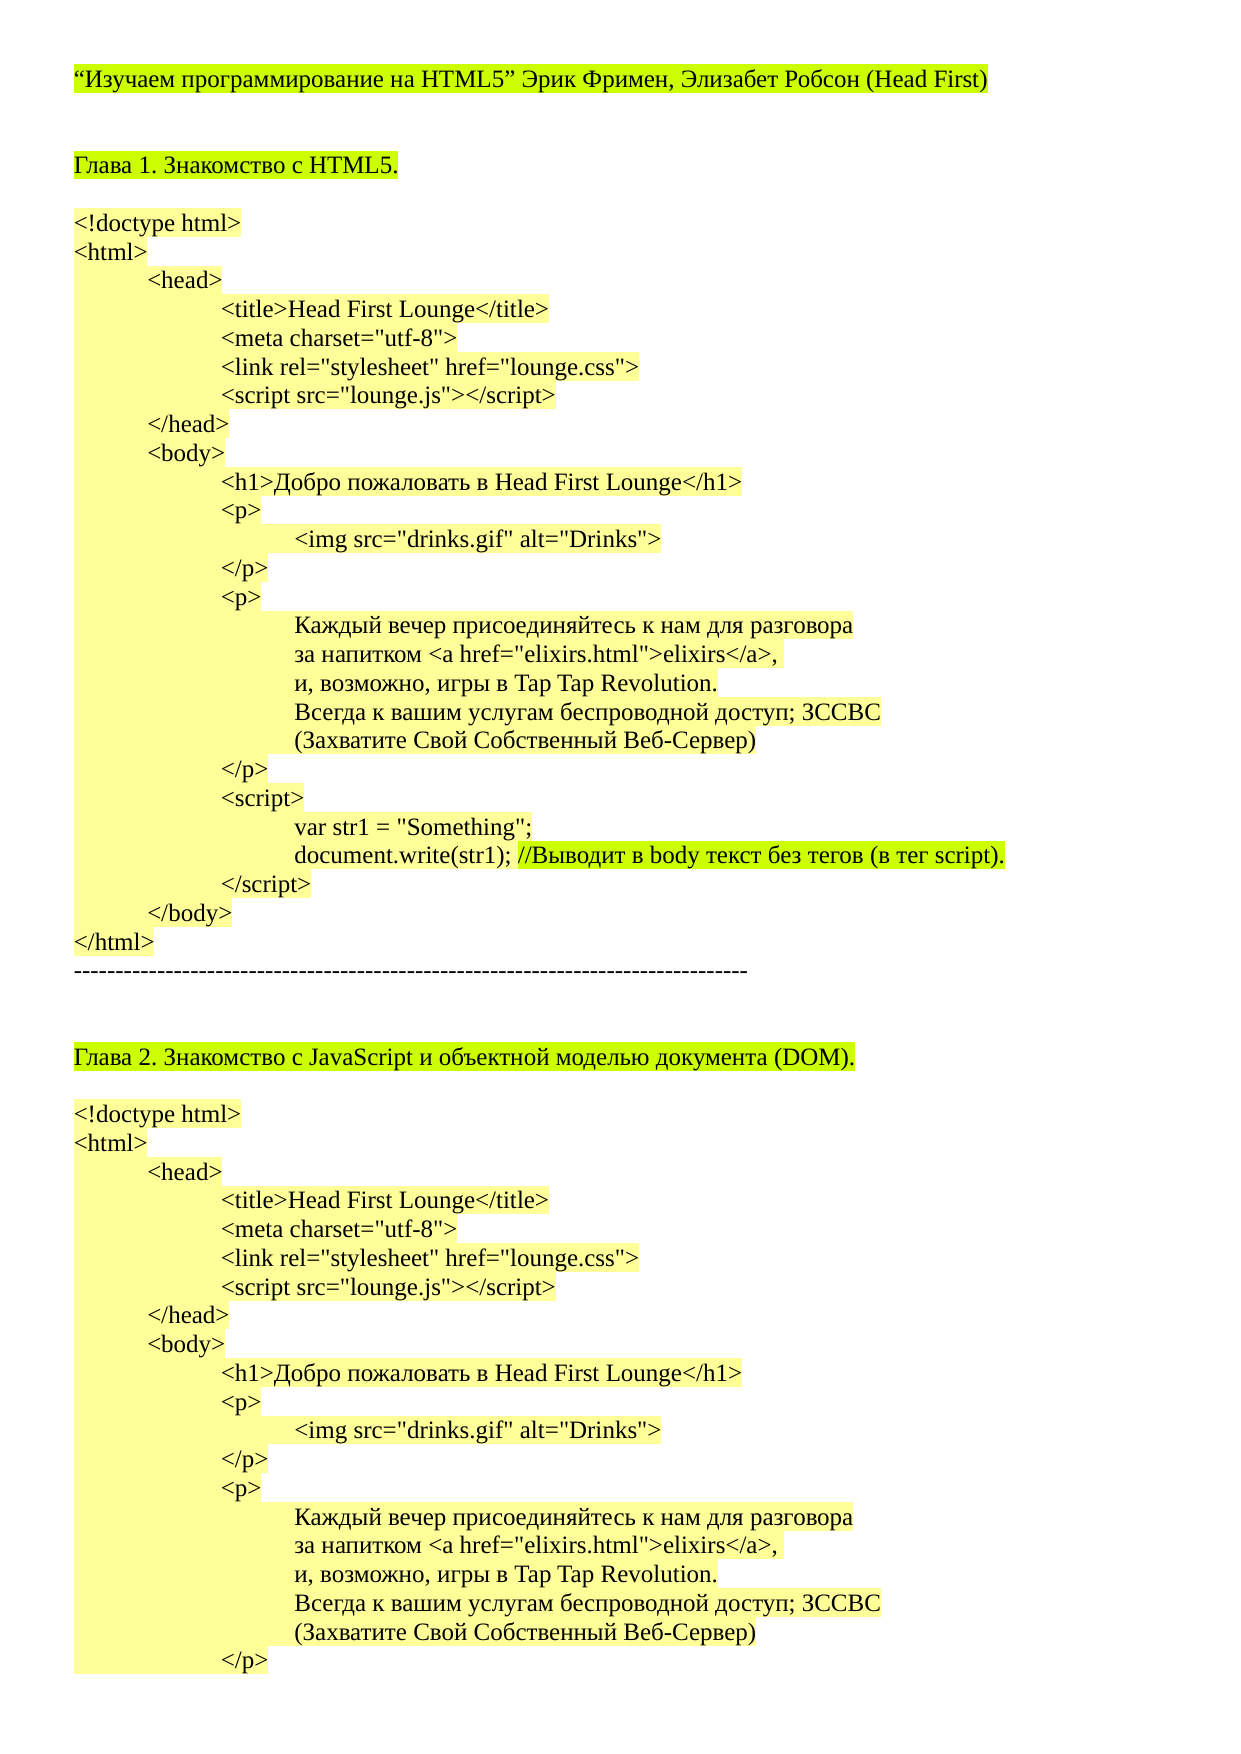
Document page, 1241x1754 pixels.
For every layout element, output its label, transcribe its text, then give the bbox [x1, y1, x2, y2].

text var str1 = "Something"; [73, 812, 1173, 841]
text </script> [73, 869, 1173, 898]
text <h1>Добро пожаловать в Head First Lounge</h1> [73, 1358, 1173, 1387]
text </html> [73, 927, 1173, 956]
text <meta charset="utf-8"> [73, 323, 1173, 352]
text Каждый вечер присоединяйтесь к нам для разговора [73, 611, 1173, 639]
text “Изучаем программирование на HTML5” Эрик Фримен, Элизабет Робсон (Head First) [73, 64, 1173, 93]
text <script src="lounge.js"></script> [73, 1272, 1173, 1301]
text <h1>Добро пожаловать в Head First Lounge</h1> [73, 467, 1173, 496]
text за напитком <a href="elixirs.html">elixirs</a>, [73, 1531, 1173, 1559]
text <script> [73, 783, 1173, 812]
text Всегда к вашим услугам беспроводной доступ; ЗССВС [73, 697, 1173, 726]
text <img src="drinks.gif" alt="Drinks"> [73, 1416, 1173, 1444]
text Каждый вечер присоединяйтесь к нам для разговора [73, 1502, 1173, 1531]
text --------------------------------------------------------------------------------- [73, 956, 1173, 984]
text и, возможно, игры в Tap Tap Revolution. [73, 668, 1173, 697]
text (Захватите Свой Собственный Веб-Сервер) [73, 1617, 1173, 1646]
text </p> [73, 1444, 1173, 1473]
text </p> [73, 1646, 1173, 1674]
text </head> [73, 1301, 1173, 1329]
text <!doctype html> [73, 1099, 1173, 1128]
text и, возможно, игры в Tap Tap Revolution. [73, 1559, 1173, 1588]
text Всегда к вашим услугам беспроводной доступ; ЗССВС [73, 1588, 1173, 1617]
text <link rel="stylesheet" href="lounge.css"> [73, 352, 1173, 381]
text <script src="lounge.js"></script> [73, 381, 1173, 409]
text за напитком <a href="elixirs.html">elixirs</a>, [73, 639, 1173, 668]
text Глава 1. Знакомство с HTML5. [73, 151, 1173, 179]
text <body> [73, 438, 1173, 467]
text <p> [73, 582, 1173, 611]
text <p> [73, 1387, 1173, 1416]
text <title>Head First Lounge</title> [73, 1186, 1173, 1214]
text <html> [73, 237, 1173, 266]
text <img src="drinks.gif" alt="Drinks"> [73, 524, 1173, 553]
text document.write(str1); //Выводит в body текст без тегов (в тег script). [73, 841, 1173, 869]
text </body> [73, 898, 1173, 927]
text <p> [73, 496, 1173, 524]
text <title>Head First Lounge</title> [73, 294, 1173, 323]
text </head> [73, 409, 1173, 438]
text <p> [73, 1473, 1173, 1502]
text <!doctype html> [73, 208, 1173, 237]
text <link rel="stylesheet" href="lounge.css"> [73, 1243, 1173, 1272]
text </p> [73, 553, 1173, 582]
text Глава 2. Знакомство с JavaScript и объектной моделью документа (DOM). [73, 1042, 1173, 1071]
text (Захватите Свой Собственный Веб-Сервер) [73, 726, 1173, 754]
text </p> [73, 754, 1173, 783]
text <head> [73, 1157, 1173, 1186]
text <meta charset="utf-8"> [73, 1214, 1173, 1243]
text <body> [73, 1329, 1173, 1358]
text <head> [73, 266, 1173, 294]
text <html> [73, 1128, 1173, 1157]
